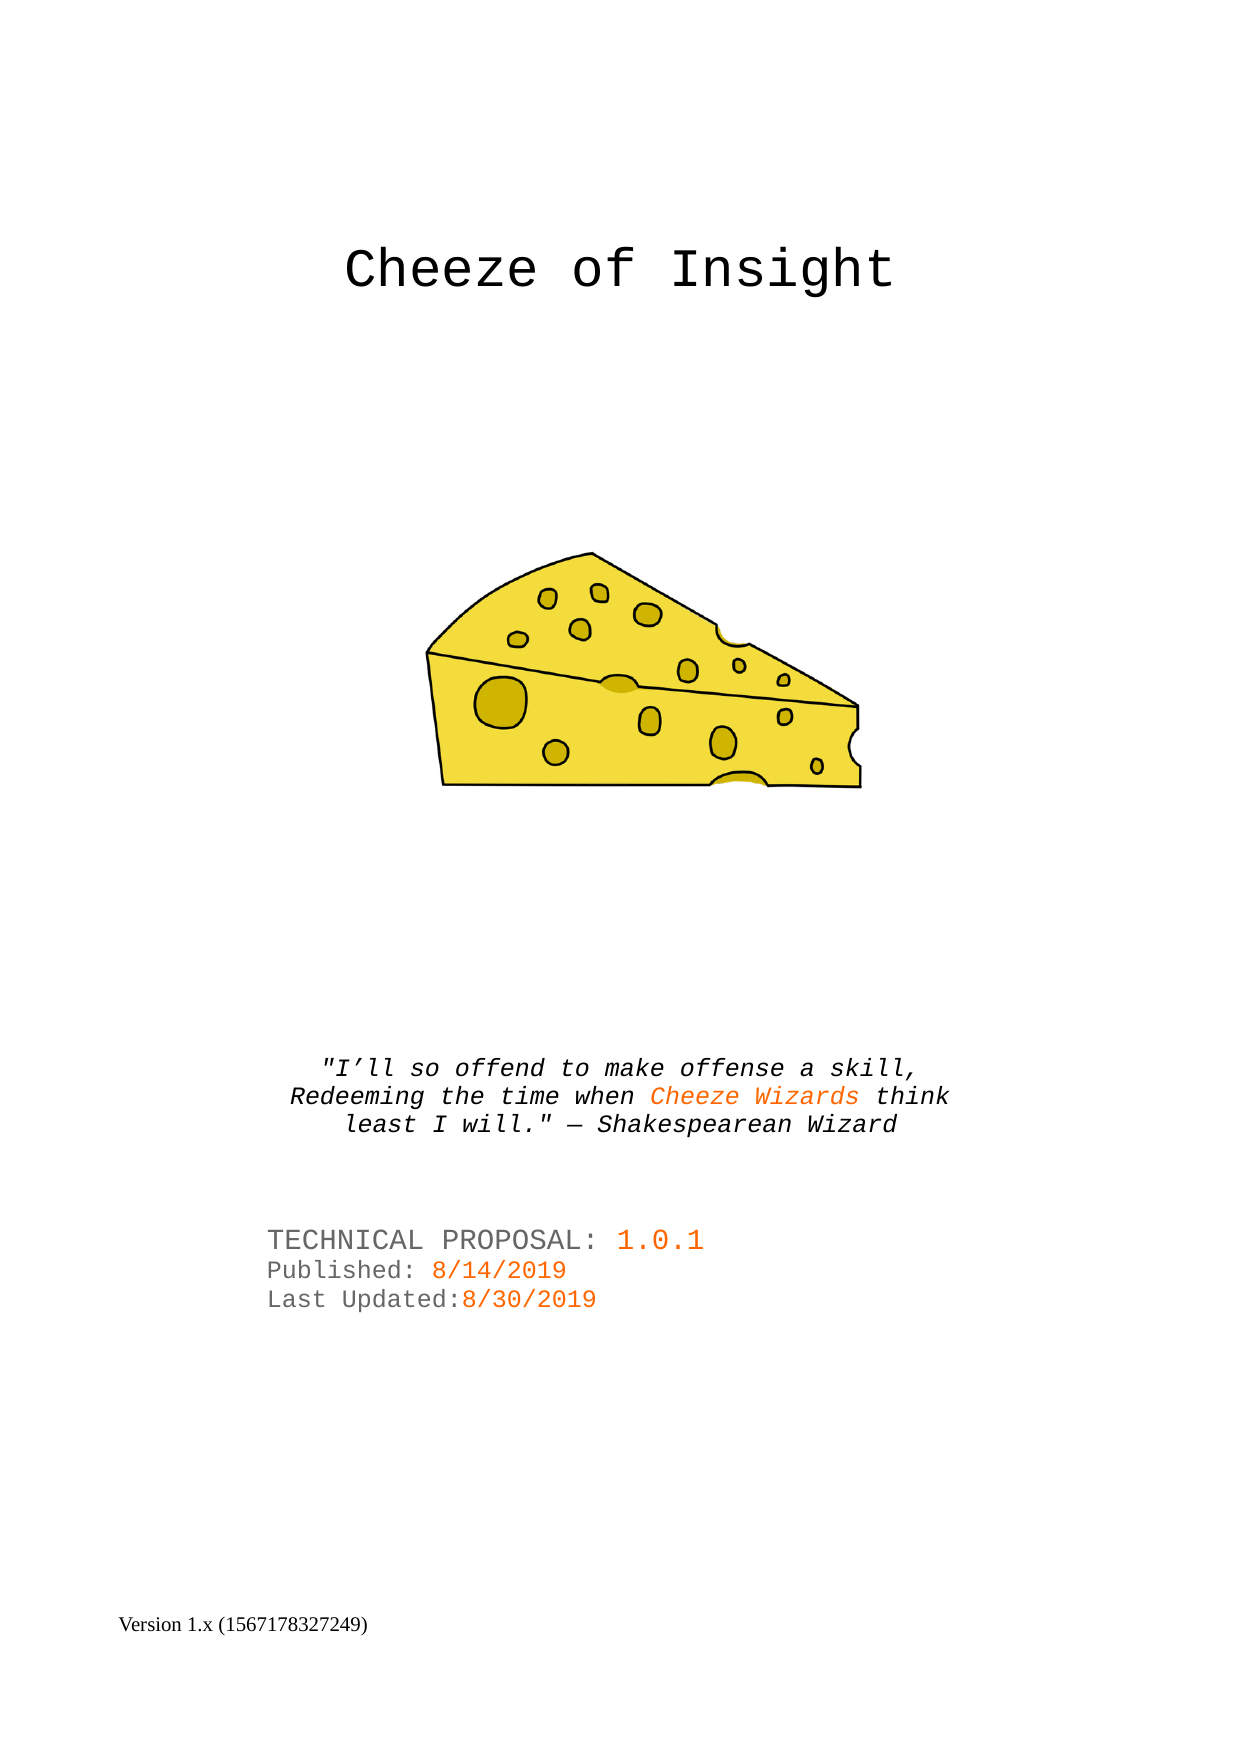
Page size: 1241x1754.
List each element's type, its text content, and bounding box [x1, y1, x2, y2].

text Redeeming the time when Cheeze Wizards think least I will." — Shakespearean Wizard [267, 1083, 975, 1140]
picture [264, 425, 976, 994]
text "I’ll so offend to make offense a skill, [267, 1055, 975, 1083]
text Published: 8/14/2019 [267, 1258, 1122, 1286]
text Last Updated:8/30/2019 [267, 1286, 1122, 1315]
text Cheeze of Insight [118, 241, 1122, 302]
text TECHNICAL PROPOSAL: 1.0.1 [267, 1225, 1122, 1258]
